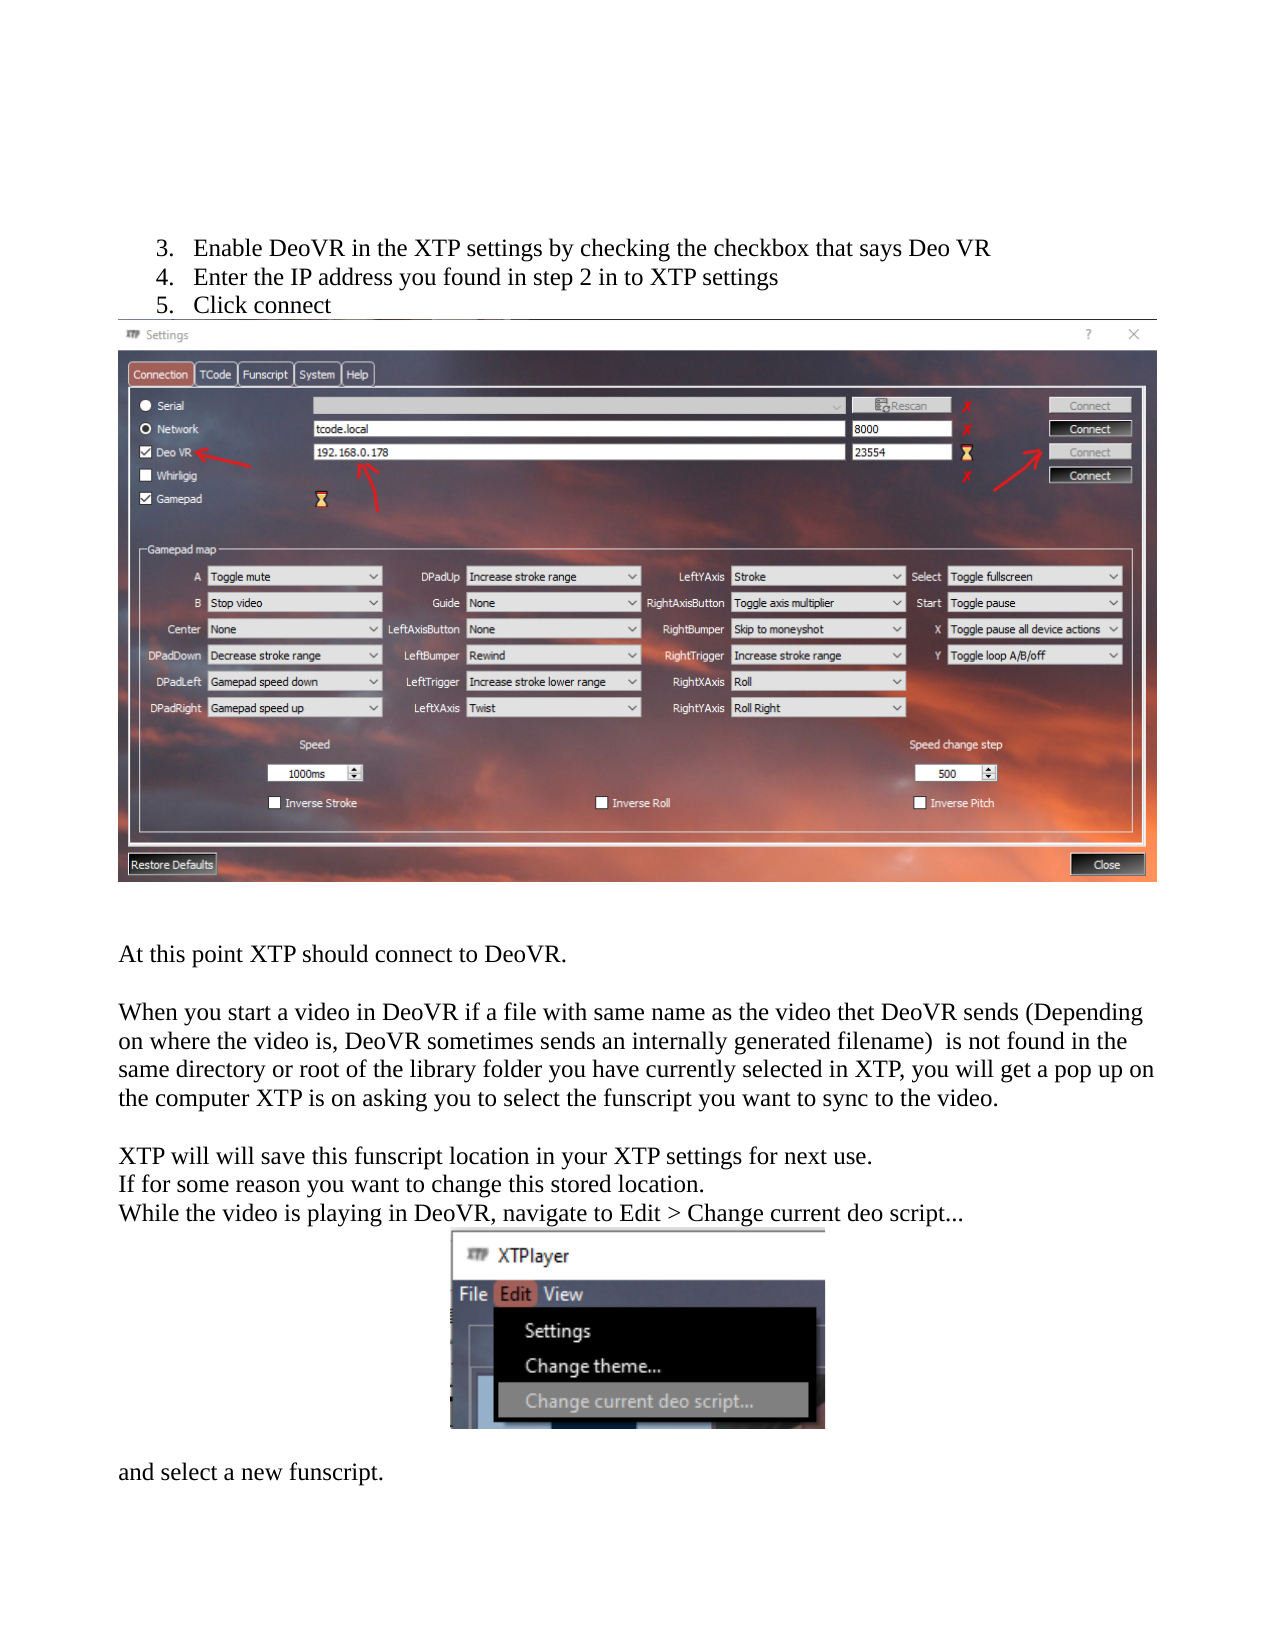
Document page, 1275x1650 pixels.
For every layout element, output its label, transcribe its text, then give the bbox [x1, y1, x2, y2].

text At this point XTP should connect to DeoVR. [118, 939, 1157, 968]
text If for some reason you want to change this stored location. [118, 1169, 1157, 1198]
list Enable DeoVR in the XTP settings by checking the checkbox that says Deo VR [156, 233, 1157, 262]
text While the video is playing in DeoVR, navigate to Edit > Change current deo script... [118, 1198, 1157, 1227]
text XTP will will save this funscript location in your XTP settings for next use. [118, 1141, 1157, 1169]
text When you start a video in DeoVR if a file with same name as the video thet DeoVR sends (Depending on where the video is, DeoVR sometimes sends an internally generated filename) is not found in the same directory or root of the library folder you have currently selected in XTP, you will get a pop up on the computer XTP is on asking you to select the funscript you want to sync to the video. [118, 997, 1157, 1112]
text and select a new funscript. [118, 1457, 1157, 1486]
list Click connect [156, 291, 1157, 319]
list Enter the IP address you found in step 2 in to XTP settings [156, 262, 1157, 291]
